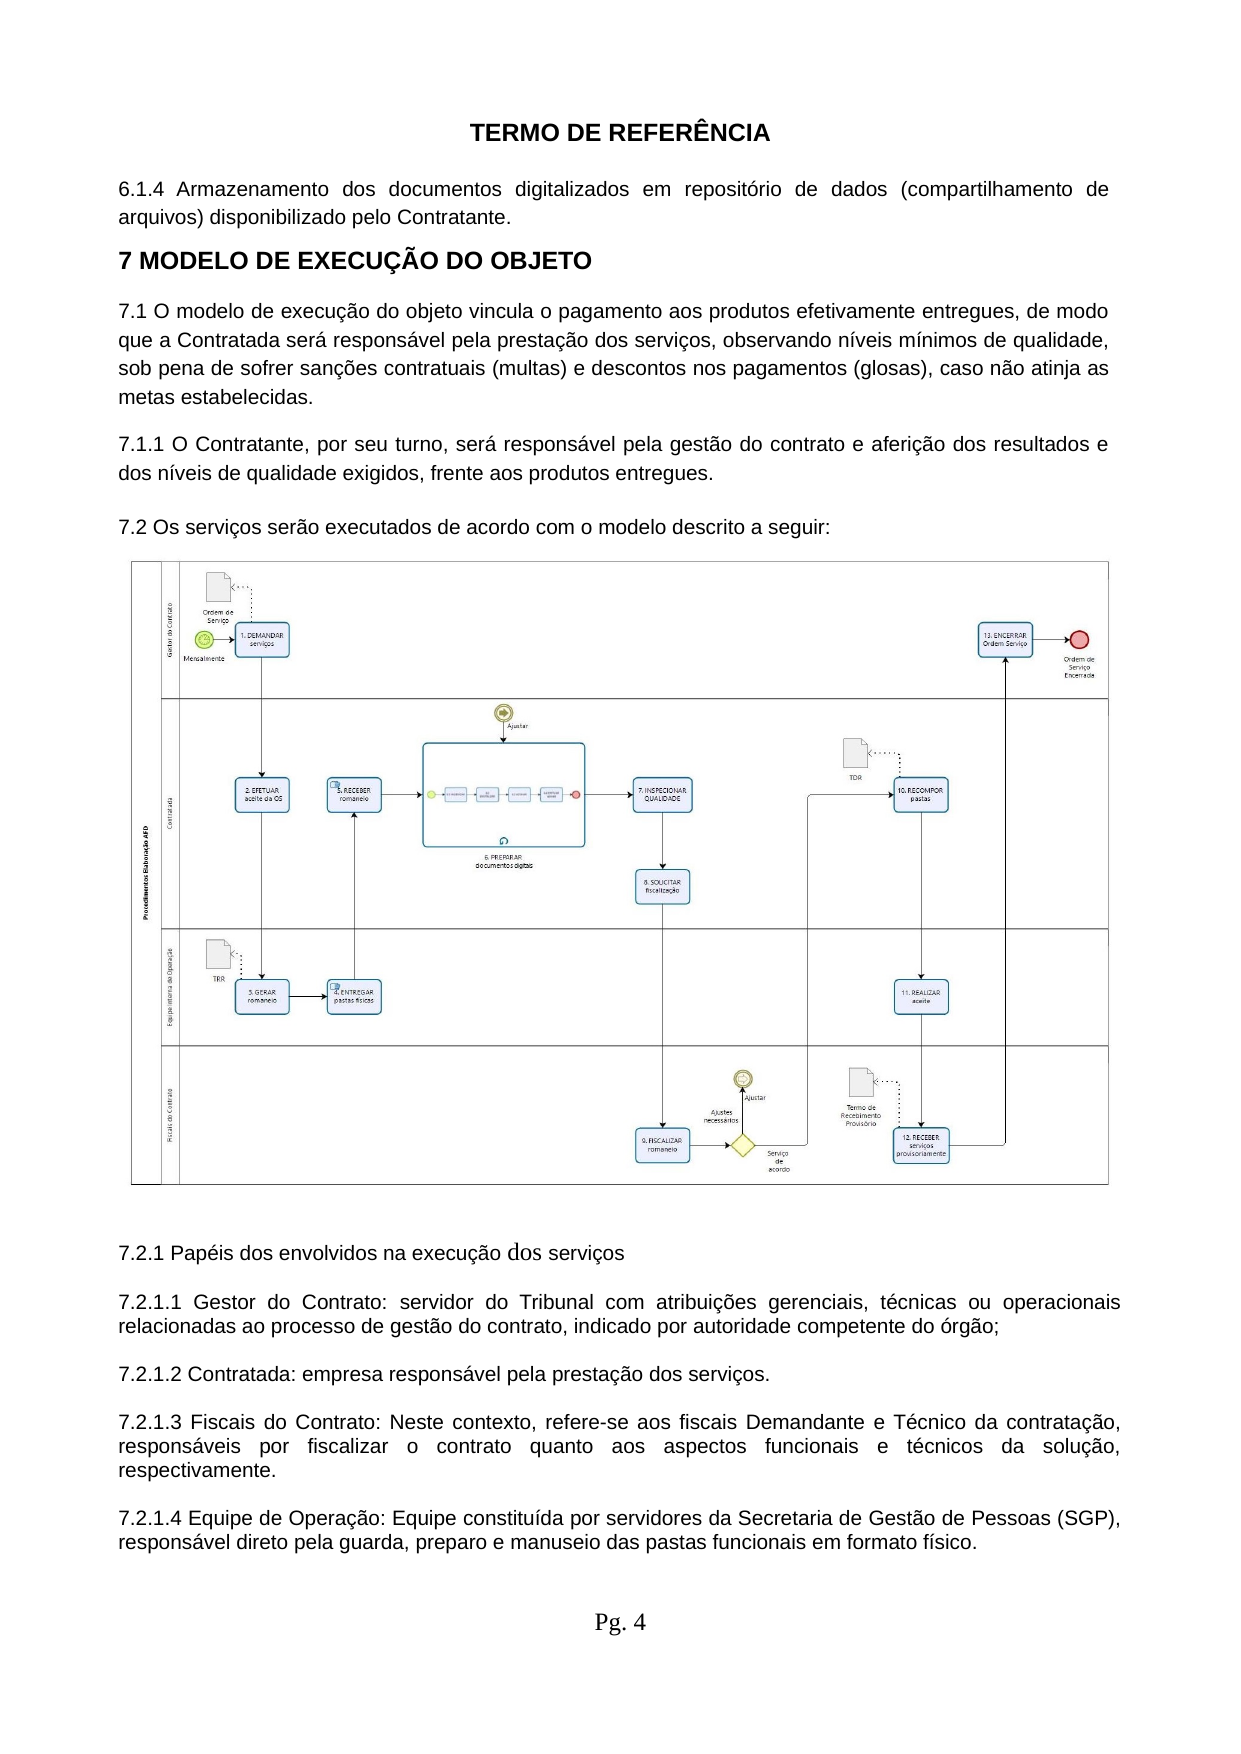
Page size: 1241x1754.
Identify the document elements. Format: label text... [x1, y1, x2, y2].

text 7.1 O modelo de execução do objeto vincula o pagamento aos produtos efetivamente entregues, de modo que a Contratada será responsável pela prestação dos serviços, observando níveis mínimos de qualidade, sob pena de sofrer sanções contratuais (multas) e descontos nos pagamentos (glosas), caso não atinja as metas estabelecidas. [118, 299, 1110, 409]
picture [124, 555, 1117, 1192]
text 7.2.1.2 Contratada: empresa responsável pela prestação dos serviços. [118, 1362, 1122, 1386]
text 7.2.1 Papéis dos envolvidos na execução dos serviços [118, 1237, 1122, 1266]
text 7.2.1.1 Gestor do Contrato: servidor do Tribunal com atribuições gerenciais, técnicas ou operacionais relacionadas ao processo de gestão do contrato, indicado por autoridade competente do órgão; [118, 1290, 1122, 1338]
text 7.2.1.3 Fiscais do Contrato: Neste contexto, refere-se aos fiscais Demandante e Técnico da contratação, responsáveis por fiscalizar o contrato quanto aos aspectos funcionais e técnicos da solução, respectivamente. [118, 1410, 1122, 1482]
text 6.1.4 Armazenamento dos documentos digitalizados em repositório de dados (compartilhamento de arquivos) disponibilizado pelo Contratante. [118, 176, 1110, 229]
text 7 MODELO DE EXECUÇÃO DO OBJETO [118, 246, 1122, 275]
text 7.2.1.4 Equipe de Operação: Equipe constituída por servidores da Secretaria de Gestão de Pessoas (SGP), responsável direto pela guarda, preparo e manuseio das pastas funcionais em formato físico. [118, 1506, 1122, 1554]
text 7.1.1 O Contratante, por seu turno, será responsável pela gestão do contrato e aferição dos resultados e dos níveis de qualidade exigidos, frente aos produtos entregues. [118, 432, 1110, 485]
text 7.2 Os serviços serão executados de acordo com o modelo descrito a seguir: [118, 514, 1110, 538]
